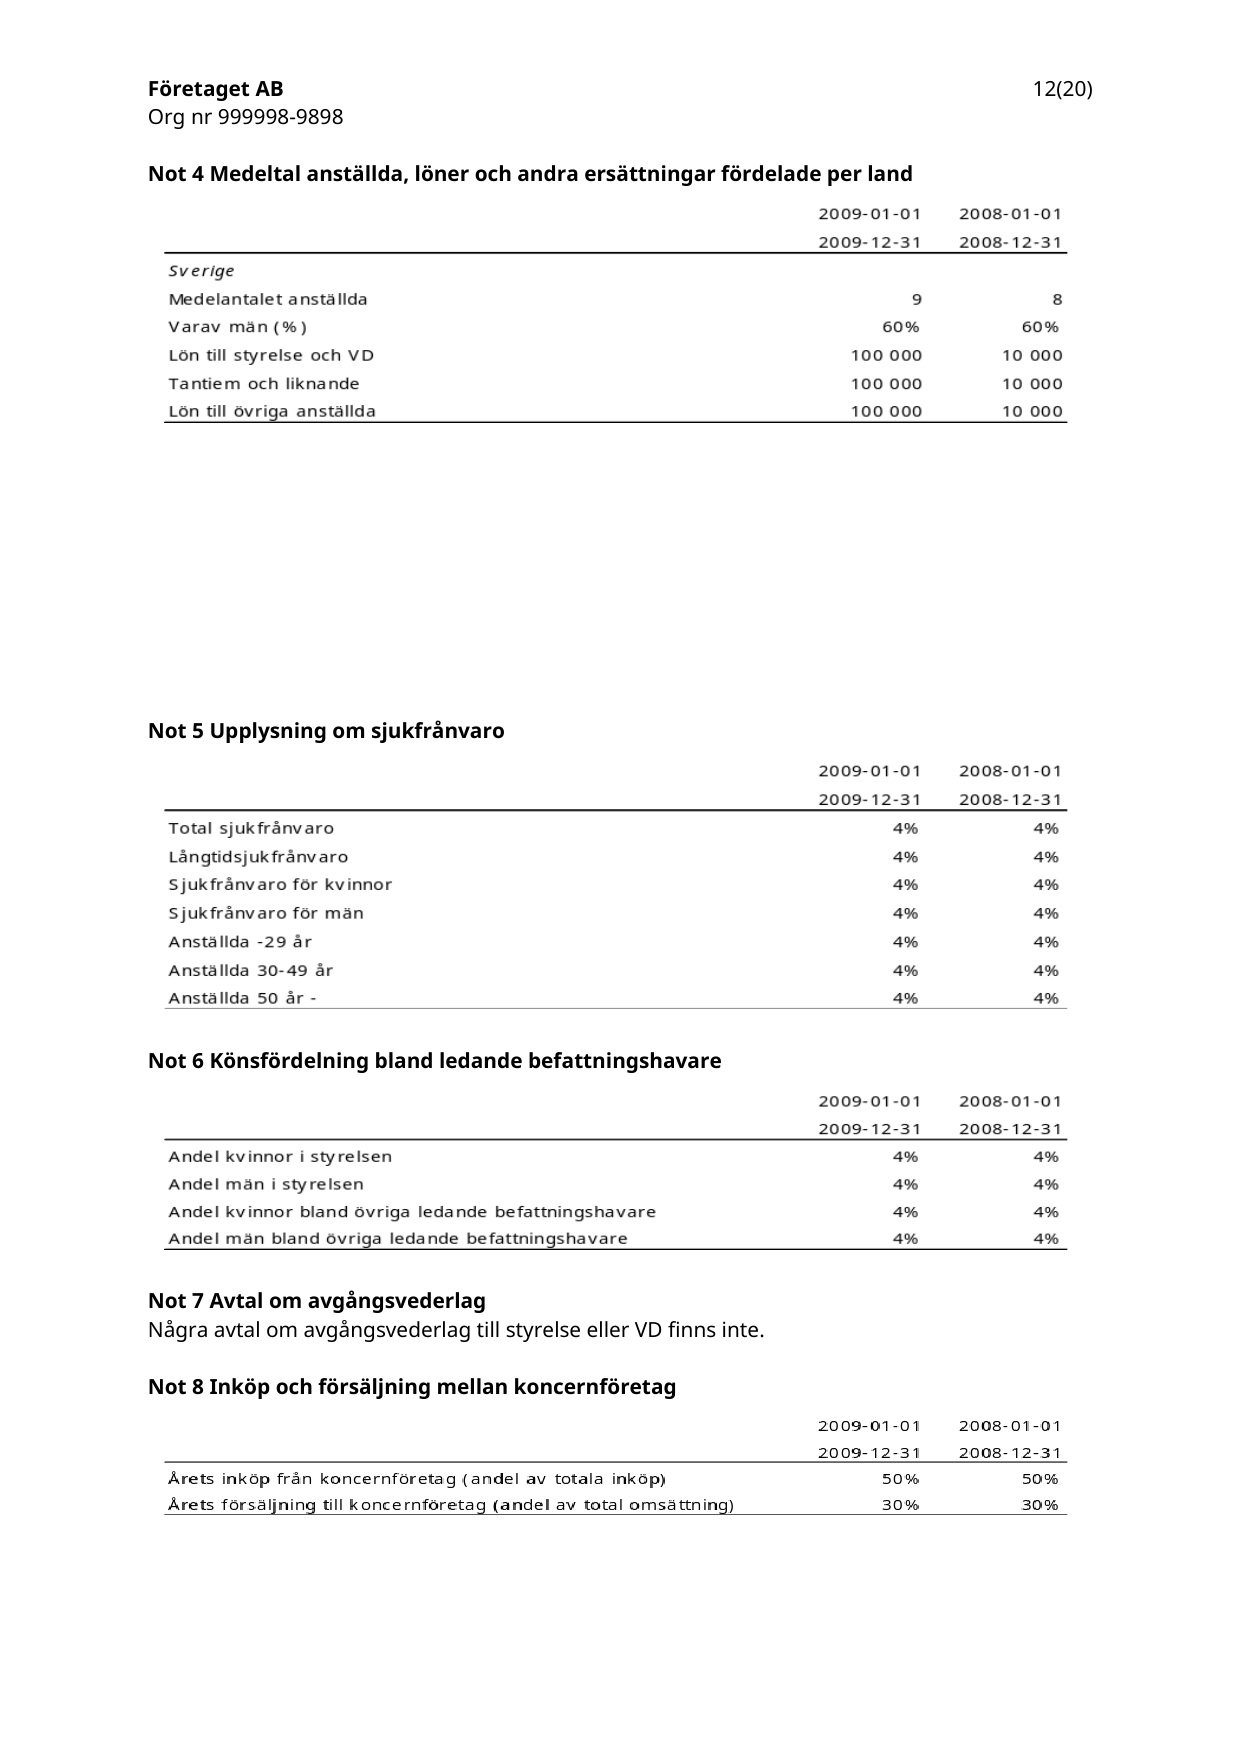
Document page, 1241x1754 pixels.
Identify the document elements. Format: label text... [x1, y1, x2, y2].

text Not 8 Inköp och försäljning mellan koncernföretag [148, 1372, 1093, 1523]
text Not 5 Upplysning om sjukfrånvaro [148, 716, 1093, 744]
text Not 6 Könsfördelning bland ledande befattningshavare Not 7 Avtal om avgångsvederlag Några avtal om avgångsvederlag till styrelse eller VD finns inte. [148, 1047, 1093, 1343]
text Not 4 Medeltal anställda, löner och andra ersättningar fördelade per land [148, 159, 1093, 488]
